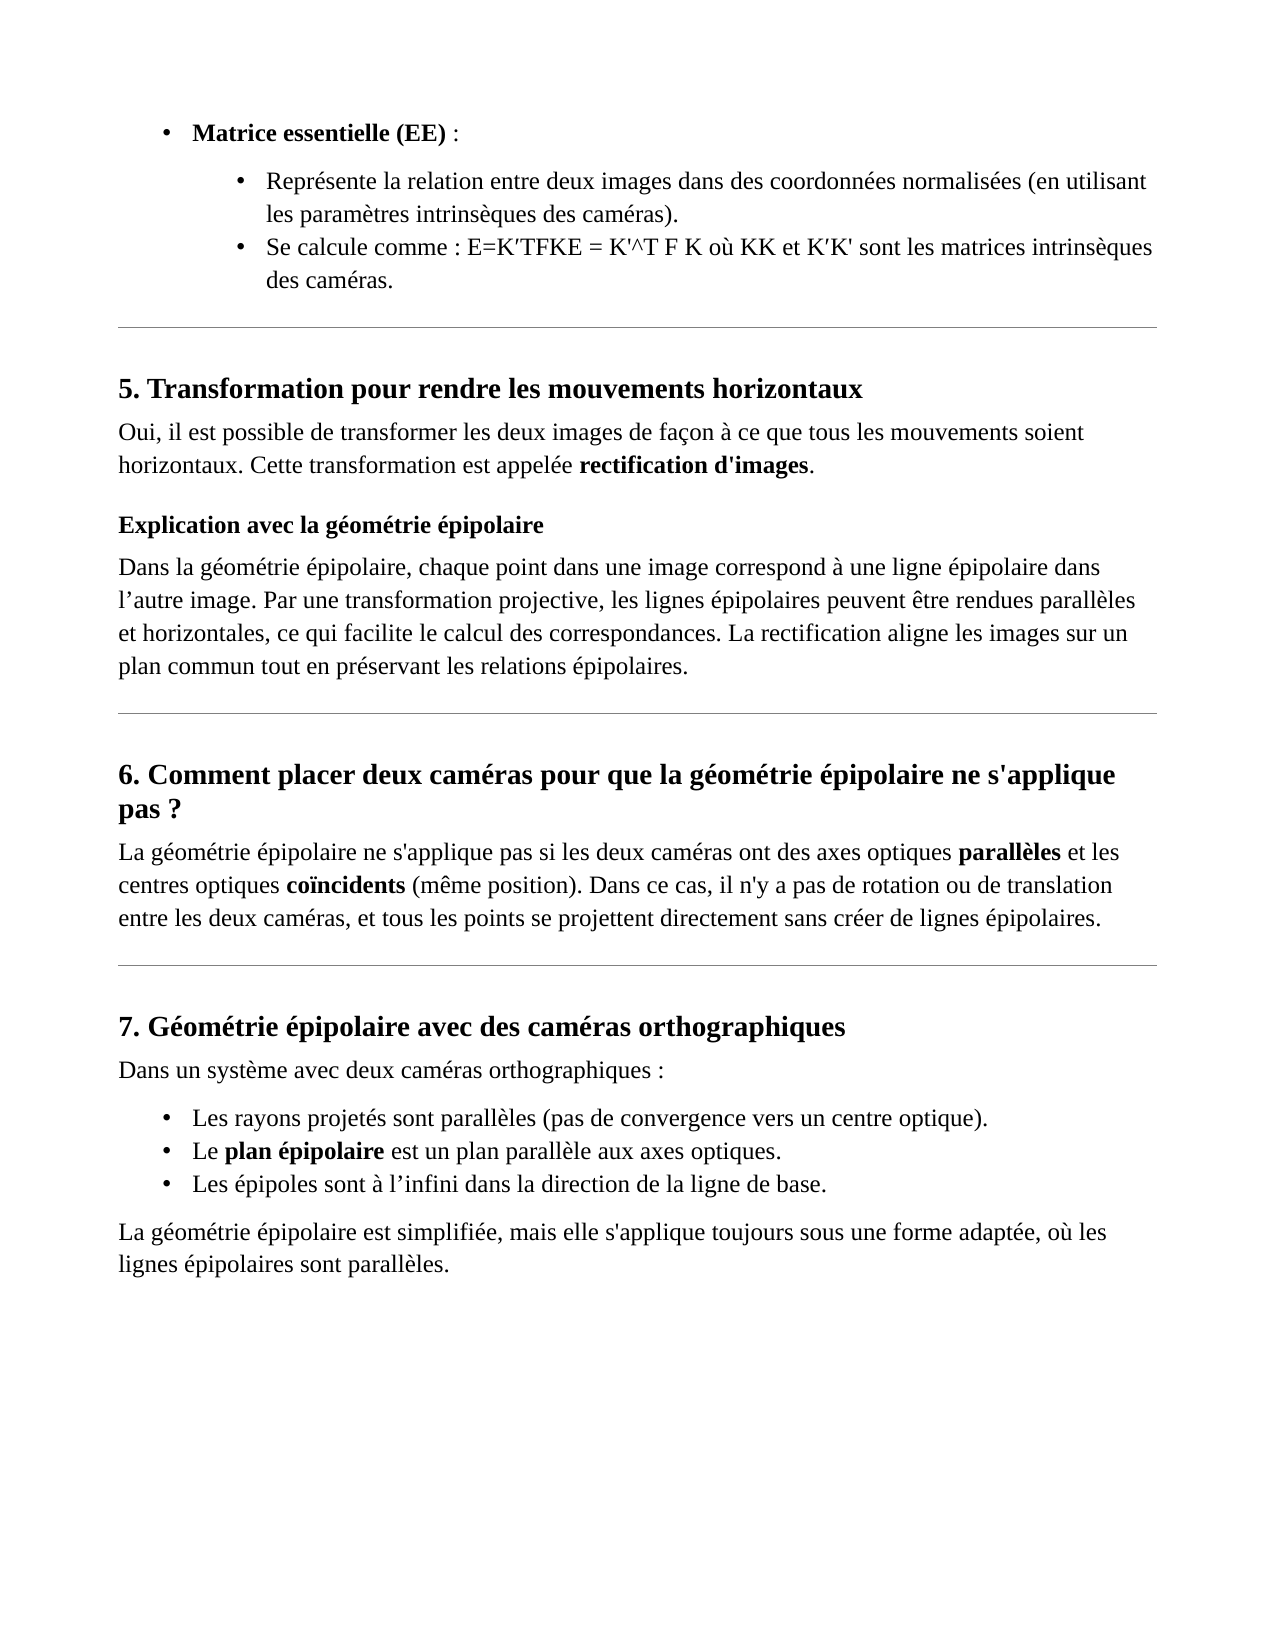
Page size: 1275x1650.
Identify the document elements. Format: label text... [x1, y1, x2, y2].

list Matrice essentielle (EE) : [162, 118, 1157, 147]
text Oui, il est possible de transformer les deux images de façon à ce que tous les mouvements soient horizontaux. Cette transformation est appelée rectification d'images. [118, 417, 1157, 479]
subtitle 6. Comment placer deux caméras pour que la géométrie épipolaire ne s'applique pas ? [118, 757, 1157, 824]
list Se calcule comme : E=K′TFKE = K'^T F K où KK et K′K' sont les matrices intrinsèques des caméras. [236, 232, 1157, 293]
text Dans la géométrie épipolaire, chaque point dans une image correspond à une ligne épipolaire dans l’autre image. Par une transformation projective, les lignes épipolaires peuvent être rendues parallèles et horizontales, ce qui facilite le calcul des correspondances. La rectification aligne les images sur un plan commun tout en préservant les relations épipolaires. [118, 552, 1157, 679]
text La géométrie épipolaire ne s'applique pas si les deux caméras ont des axes optiques parallèles et les centres optiques coïncidents (même position). Dans ce cas, il n'y a pas de rotation ou de translation entre les deux caméras, et tous les points se projettent directement sans créer de lignes épipolaires. [118, 837, 1157, 932]
subtitle 7. Géométrie épipolaire avec des caméras orthographiques [118, 1009, 1157, 1043]
subtitle 5. Transformation pour rendre les mouvements horizontaux [118, 371, 1157, 405]
list Représente la relation entre deux images dans des coordonnées normalisées (en utilisant les paramètres intrinsèques des caméras). [236, 166, 1157, 227]
list Le plan épipolaire est un plan parallèle aux axes optiques. [162, 1136, 1157, 1165]
list Les épipoles sont à l’infini dans la direction de la ligne de base. [162, 1169, 1157, 1198]
list Les rayons projetés sont parallèles (pas de convergence vers un centre optique). [162, 1103, 1157, 1132]
subtitle Explication avec la géométrie épipolaire [118, 510, 1157, 539]
text Dans un système avec deux caméras orthographiques : [118, 1055, 1157, 1084]
text La géométrie épipolaire est simplifiée, mais elle s'applique toujours sous une forme adaptée, où les lignes épipolaires sont parallèles. [118, 1217, 1157, 1278]
